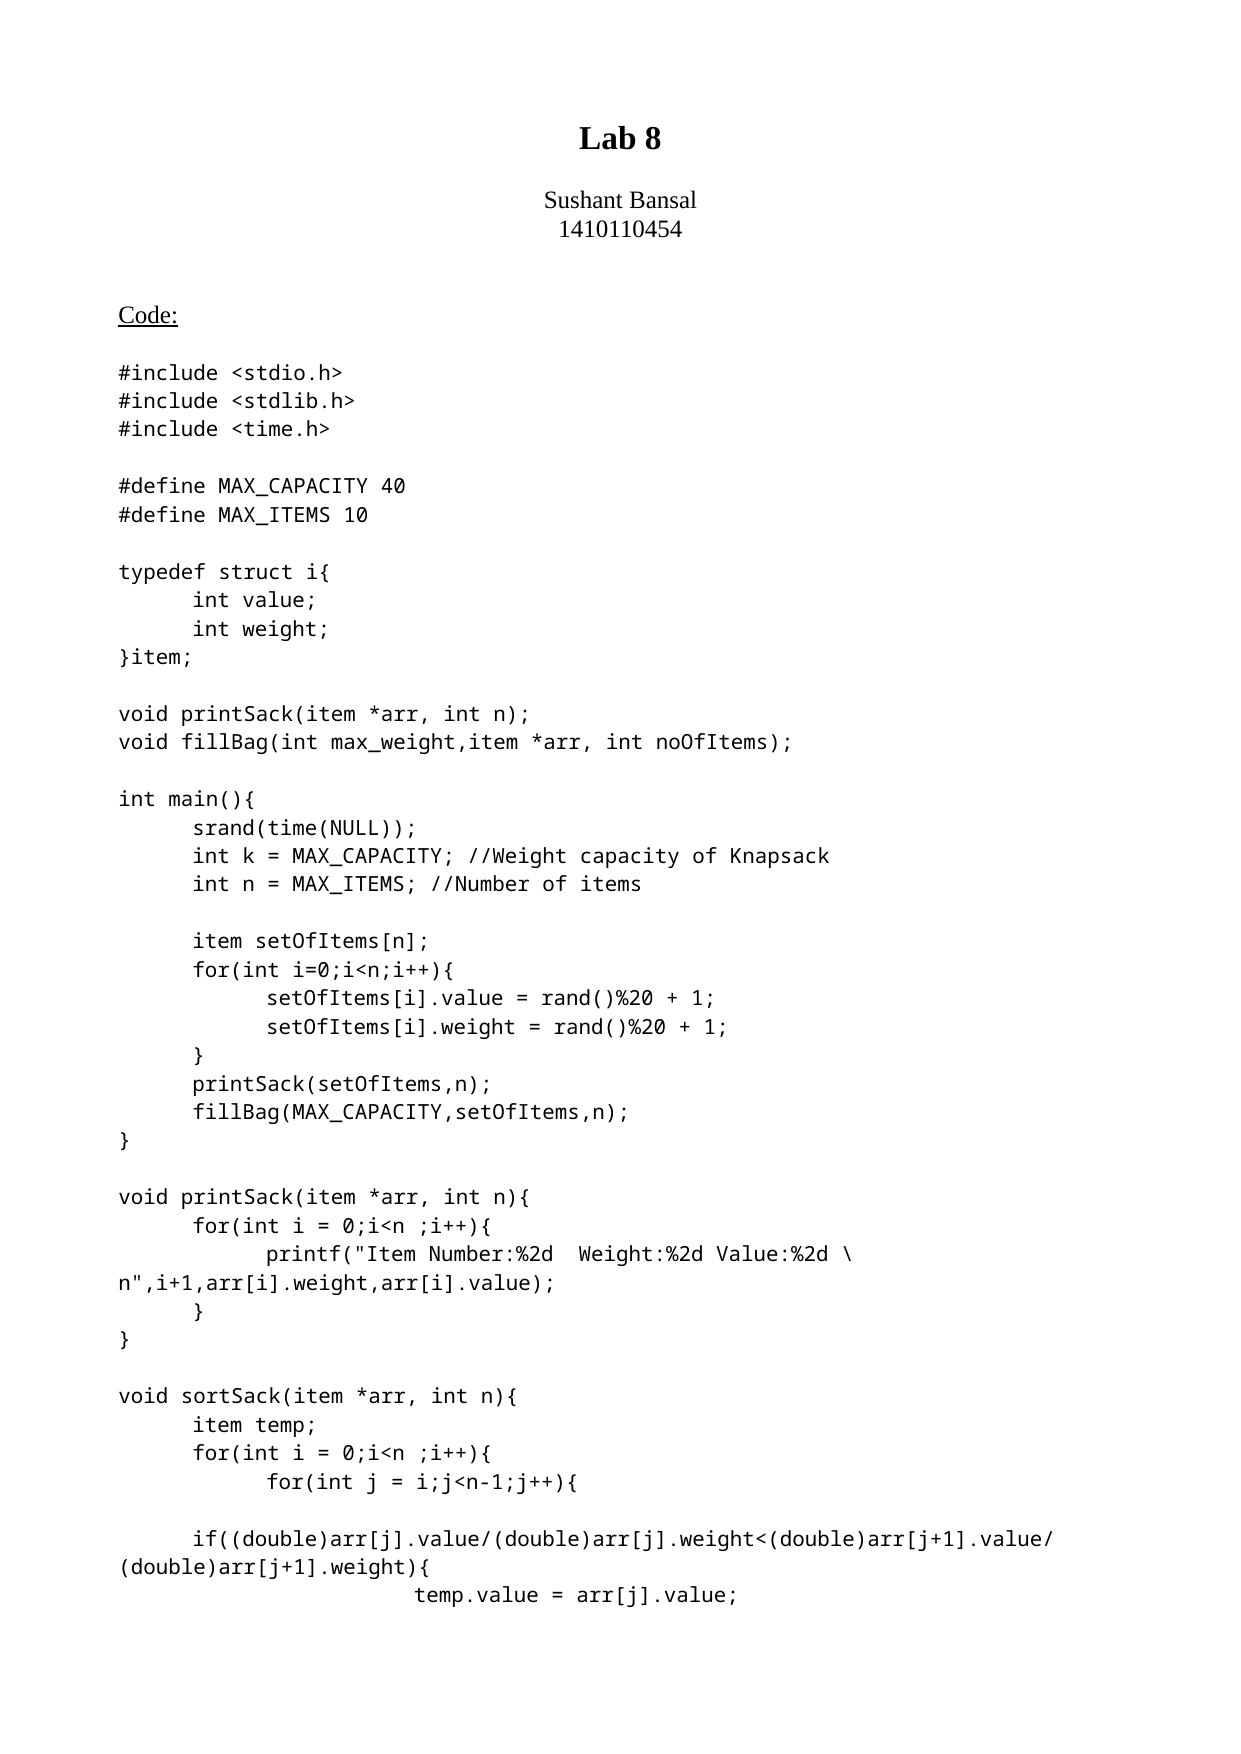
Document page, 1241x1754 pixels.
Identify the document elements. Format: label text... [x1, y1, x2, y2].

text item setOfItems[n]; [118, 926, 1122, 955]
text }item; [118, 642, 1122, 671]
text printf("Item Number:%2d Weight:%2d Value:%2d \n",i+1,arr[i].weight,arr[i].value); [118, 1239, 1122, 1296]
text void fillBag(int max_weight,item *arr, int noOfItems); [118, 727, 1122, 756]
text setOfItems[i].weight = rand()%20 + 1; [118, 1012, 1122, 1040]
text for(int i=0;i<n;i++){ [118, 955, 1122, 983]
text } [118, 1040, 1122, 1069]
text fillBag(MAX_CAPACITY,setOfItems,n); [118, 1097, 1122, 1126]
text int weight; [118, 614, 1122, 642]
text int n = MAX_ITEMS; //Number of items [118, 869, 1122, 898]
text 1410110454 [118, 214, 1122, 243]
text typedef struct i{ [118, 557, 1122, 585]
text } [118, 1126, 1122, 1154]
text void printSack(item *arr, int n); [118, 699, 1122, 727]
text #define MAX_CAPACITY 40 [118, 471, 1122, 500]
text #define MAX_ITEMS 10 [118, 500, 1122, 528]
text for(int i = 0;i<n ;i++){ [118, 1211, 1122, 1239]
text printSack(setOfItems,n); [118, 1069, 1122, 1097]
text for(int j = i;j<n-1;j++){ [118, 1467, 1122, 1495]
text temp.value = arr[j].value; [118, 1581, 1122, 1609]
text if((double)arr[j].value/(double)arr[j].weight<(double)arr[j+1].value/(double)arr[j+1].weight){ [118, 1495, 1122, 1581]
text } [118, 1324, 1122, 1353]
text void sortSack(item *arr, int n){ [118, 1381, 1122, 1410]
text Sushant Bansal [118, 185, 1122, 214]
text Lab 8 [118, 118, 1122, 156]
text int k = MAX_CAPACITY; //Weight capacity of Knapsack [118, 841, 1122, 869]
text int main(){ [118, 784, 1122, 813]
text int value; [118, 585, 1122, 614]
text srand(time(NULL)); [118, 813, 1122, 841]
text #include <stdlib.h> [118, 386, 1122, 414]
text setOfItems[i].value = rand()%20 + 1; [118, 983, 1122, 1012]
text #include <time.h> [118, 414, 1122, 443]
text } [118, 1296, 1122, 1324]
text for(int i = 0;i<n ;i++){ [118, 1438, 1122, 1467]
text Code: [118, 300, 1122, 329]
text void printSack(item *arr, int n){ [118, 1182, 1122, 1211]
text #include <stdio.h> [118, 358, 1122, 386]
text item temp; [118, 1410, 1122, 1438]
